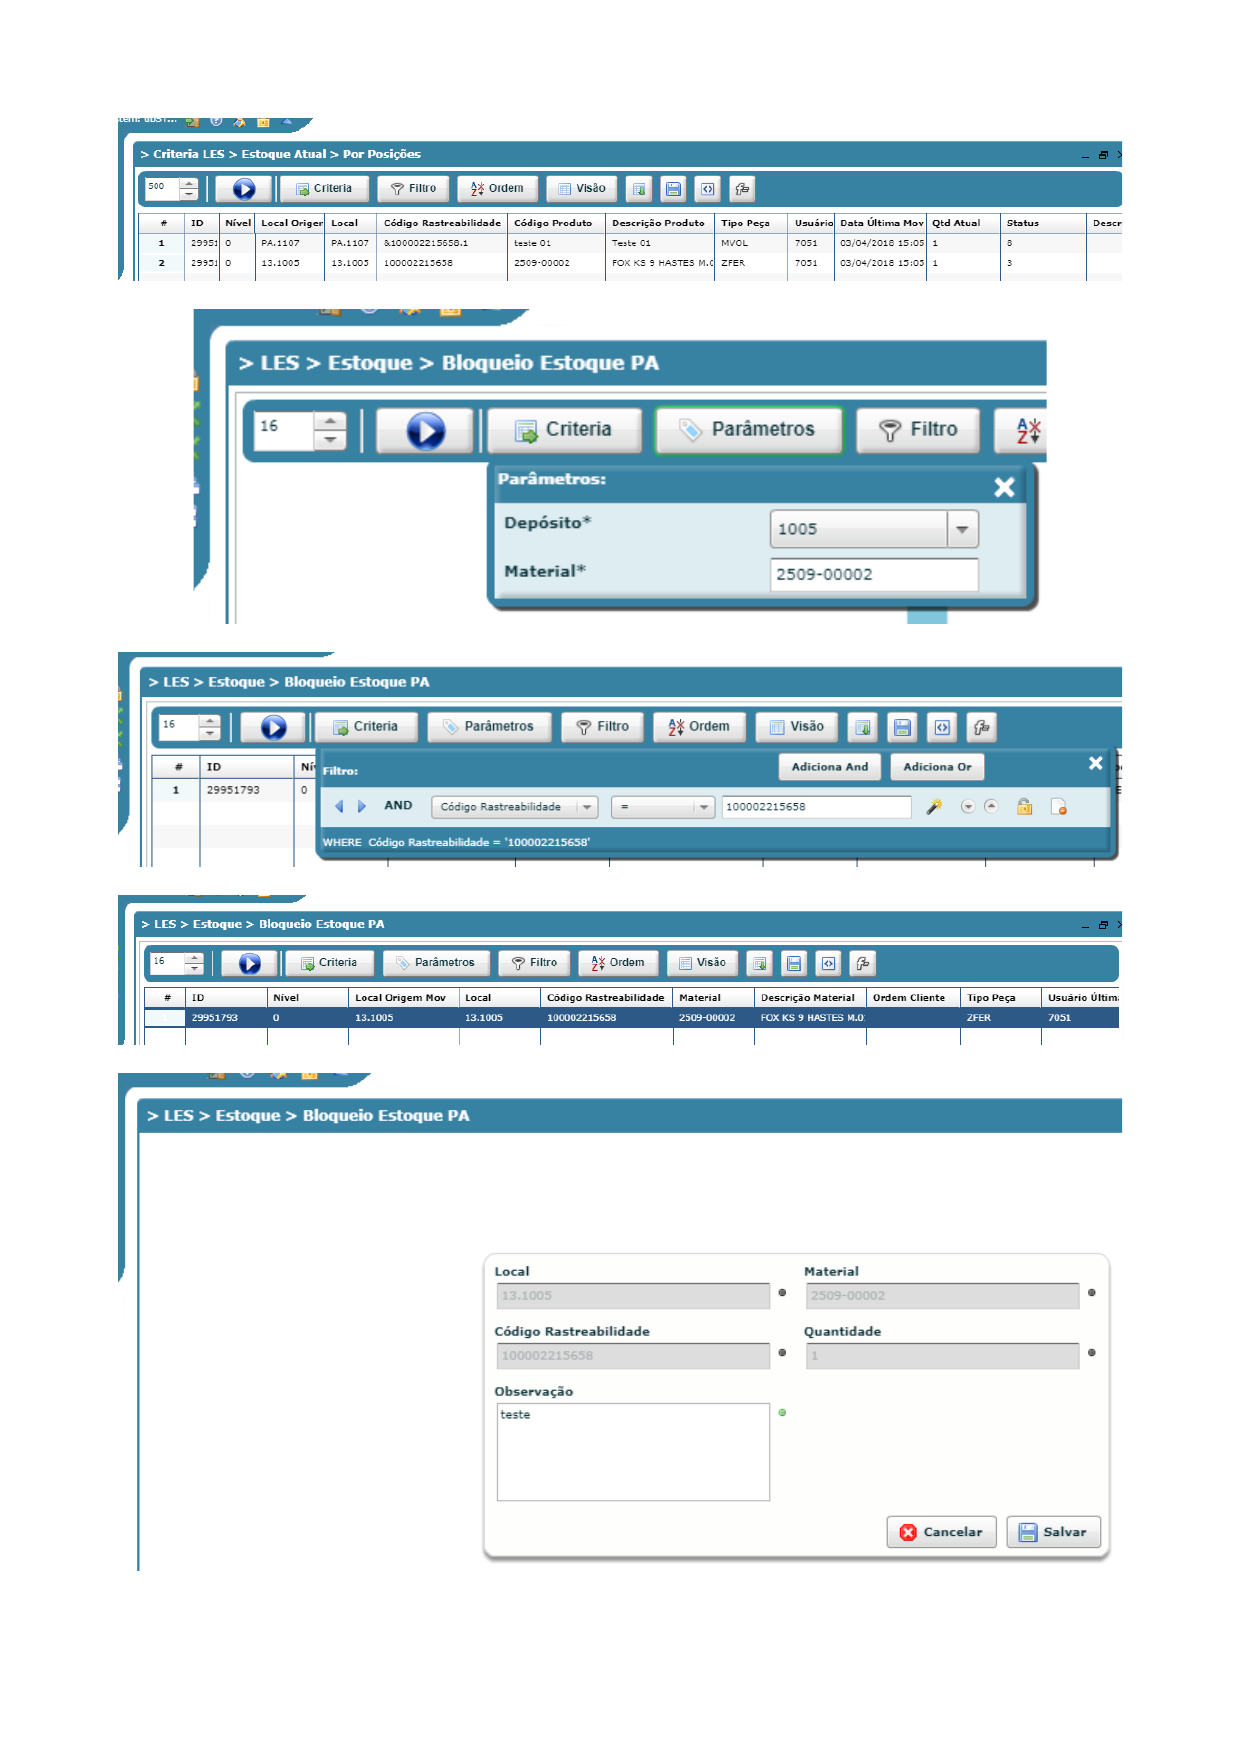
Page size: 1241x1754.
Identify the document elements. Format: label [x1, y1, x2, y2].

picture [118, 1073, 1123, 1571]
picture [118, 118, 1123, 281]
picture [118, 895, 1123, 1045]
picture [118, 652, 1123, 867]
picture [193, 309, 1047, 624]
